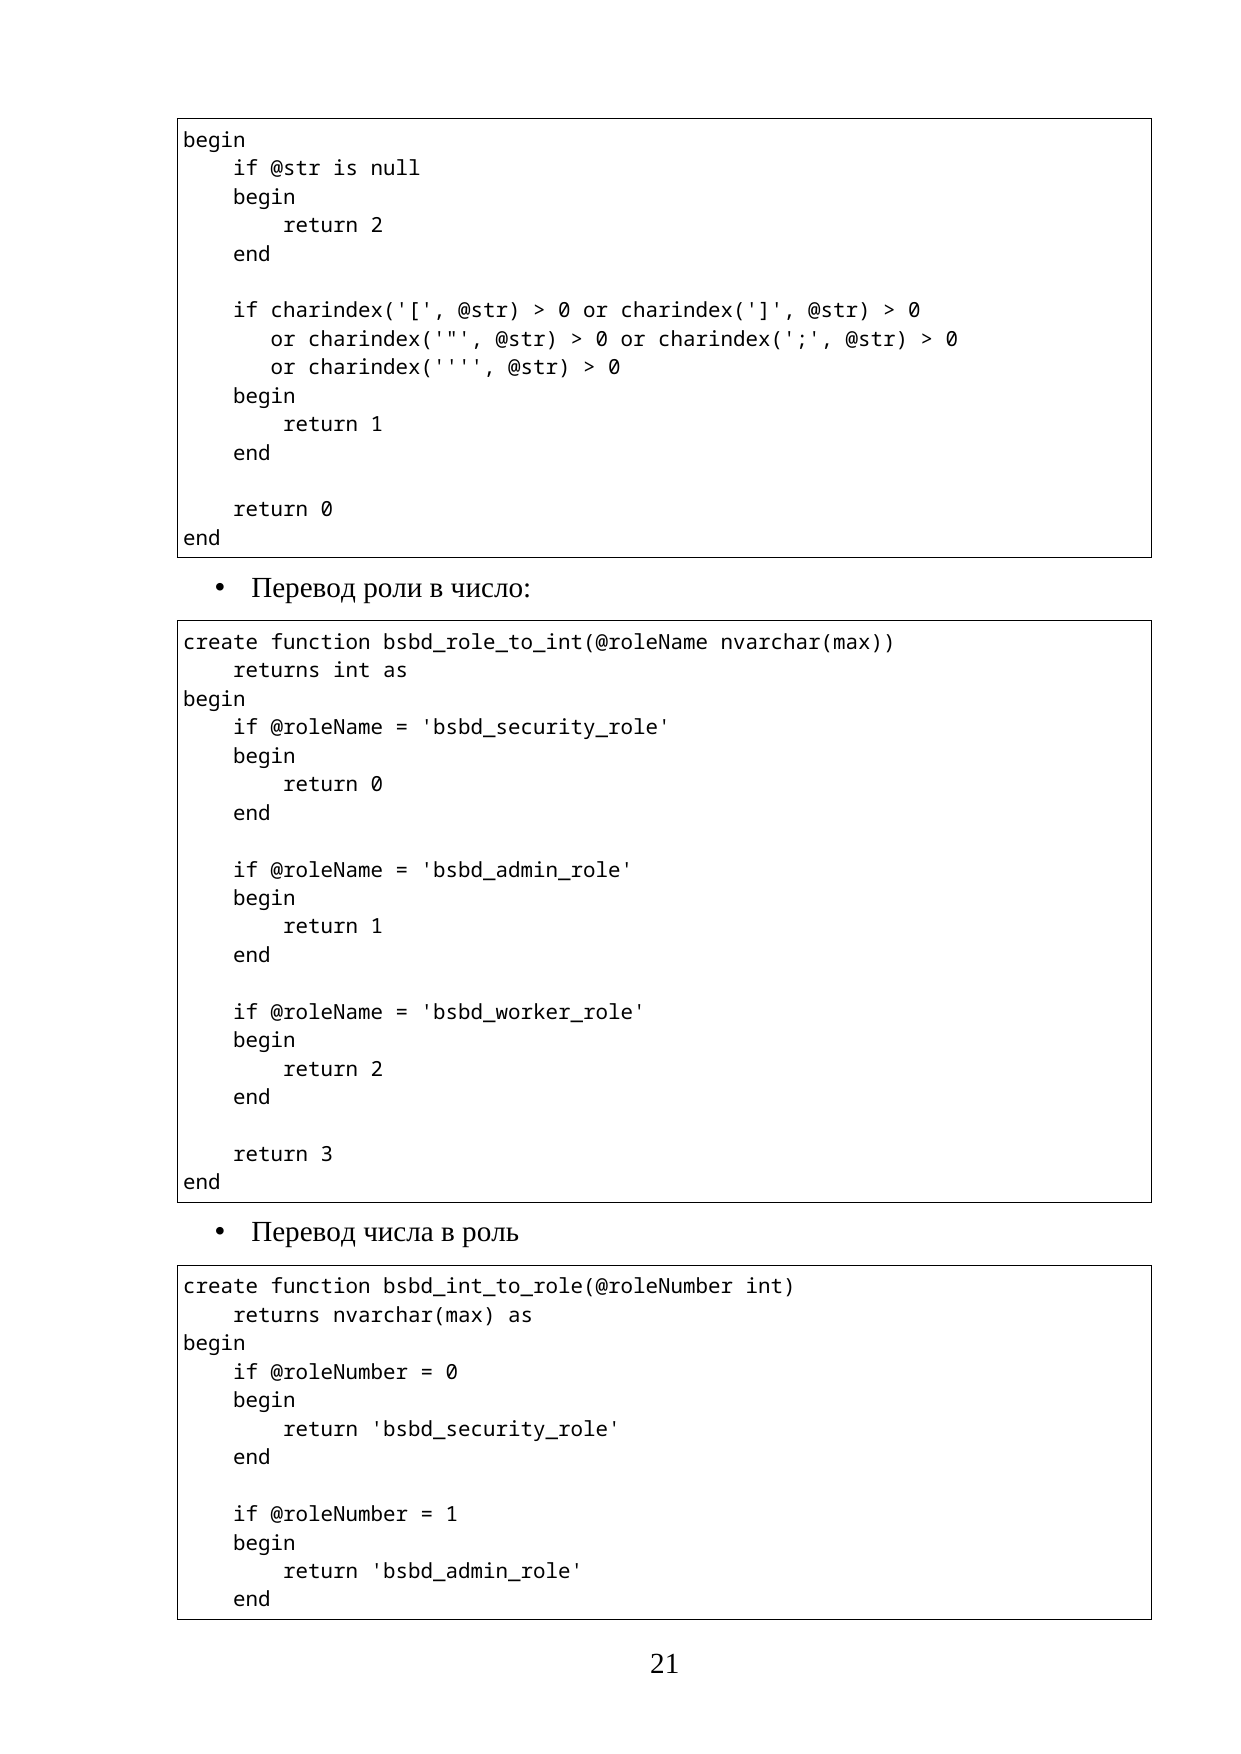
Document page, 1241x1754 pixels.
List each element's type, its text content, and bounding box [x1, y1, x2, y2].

table_header create function bsbd_int_to_role(@roleNumber int) returns nvarchar(max) as begin if @roleNumber = 0 begin return 'bsbd_security_role' end if @roleNumber = 1 begin return 'bsbd_admin_role' end [178, 1266, 1151, 1619]
list Перевод числа в роль [215, 1214, 1152, 1248]
list Перевод роли в число: [215, 570, 1152, 604]
table_header begin if @str is null begin return 2 end if charindex('[', @str) > 0 or charindex(']', @str) > 0 or charindex('"', @str) > 0 or charindex(';', @str) > 0 or charindex('''', @str) > 0 begin return 1 end return 0 end [178, 119, 1151, 557]
table_header create function bsbd_role_to_int(@roleName nvarchar(max)) returns int as begin if @roleName = 'bsbd_security_role' begin return 0 end if @roleName = 'bsbd_admin_role' begin return 1 end if @roleName = 'bsbd_worker_role' begin return 2 end return 3 end [178, 621, 1151, 1202]
